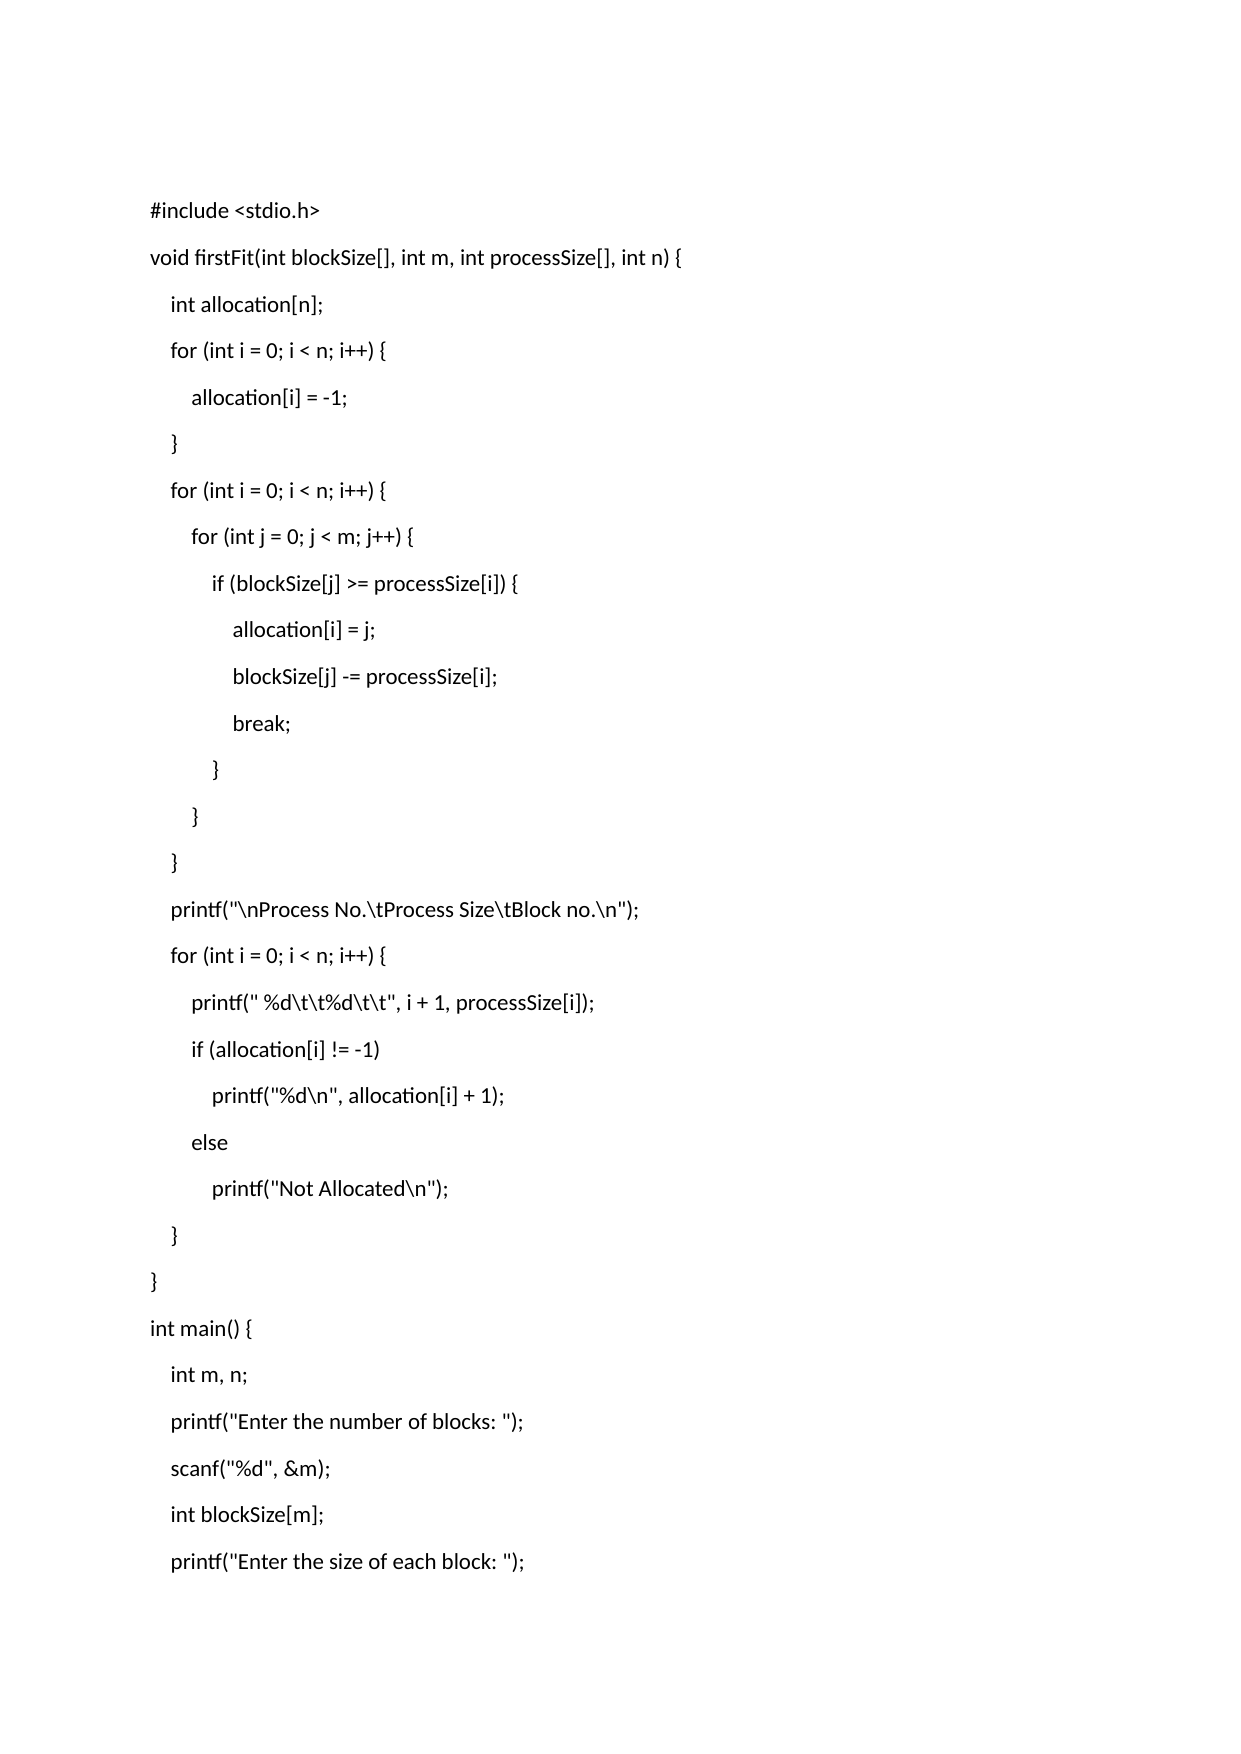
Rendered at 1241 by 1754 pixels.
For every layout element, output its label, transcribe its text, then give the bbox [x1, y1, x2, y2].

text if (blockSize[j] >= processSize[i]) { [150, 569, 1090, 597]
text } [150, 848, 1090, 876]
text printf("Not Allocated\n"); [150, 1174, 1090, 1202]
text allocation[i] = j; [150, 616, 1090, 644]
text void firstFit(int blockSize[], int m, int processSize[], int n) { [150, 243, 1090, 271]
text printf("%d\n", allocation[i] + 1); [150, 1081, 1090, 1109]
text } [150, 429, 1090, 457]
text printf(" %d\t\t%d\t\t", i + 1, processSize[i]); [150, 988, 1090, 1016]
text for (int i = 0; i < n; i++) { [150, 476, 1090, 504]
text allocation[i] = -1; [150, 383, 1090, 411]
text blockSize[j] -= processSize[i]; [150, 662, 1090, 690]
text printf("Enter the size of each block: "); [150, 1547, 1090, 1575]
text break; [150, 709, 1090, 737]
text for (int i = 0; i < n; i++) { [150, 336, 1090, 364]
text } [150, 802, 1090, 830]
text } [150, 1267, 1090, 1296]
text for (int i = 0; i < n; i++) { [150, 942, 1090, 969]
text if (allocation[i] != -1) [150, 1035, 1090, 1063]
text printf("\nProcess No.\tProcess Size\tBlock no.\n"); [150, 895, 1090, 923]
text #include <stdio.h> [150, 197, 1090, 224]
text for (int j = 0; j < m; j++) { [150, 522, 1090, 551]
text } [150, 1221, 1090, 1249]
text int m, n; [150, 1361, 1090, 1389]
text } [150, 755, 1090, 783]
text else [150, 1128, 1090, 1156]
text scanf("%d", &m); [150, 1454, 1090, 1482]
text int main() { [150, 1314, 1090, 1342]
text int blockSize[m]; [150, 1500, 1090, 1528]
text printf("Enter the number of blocks: "); [150, 1407, 1090, 1435]
text int allocation[n]; [150, 290, 1090, 318]
